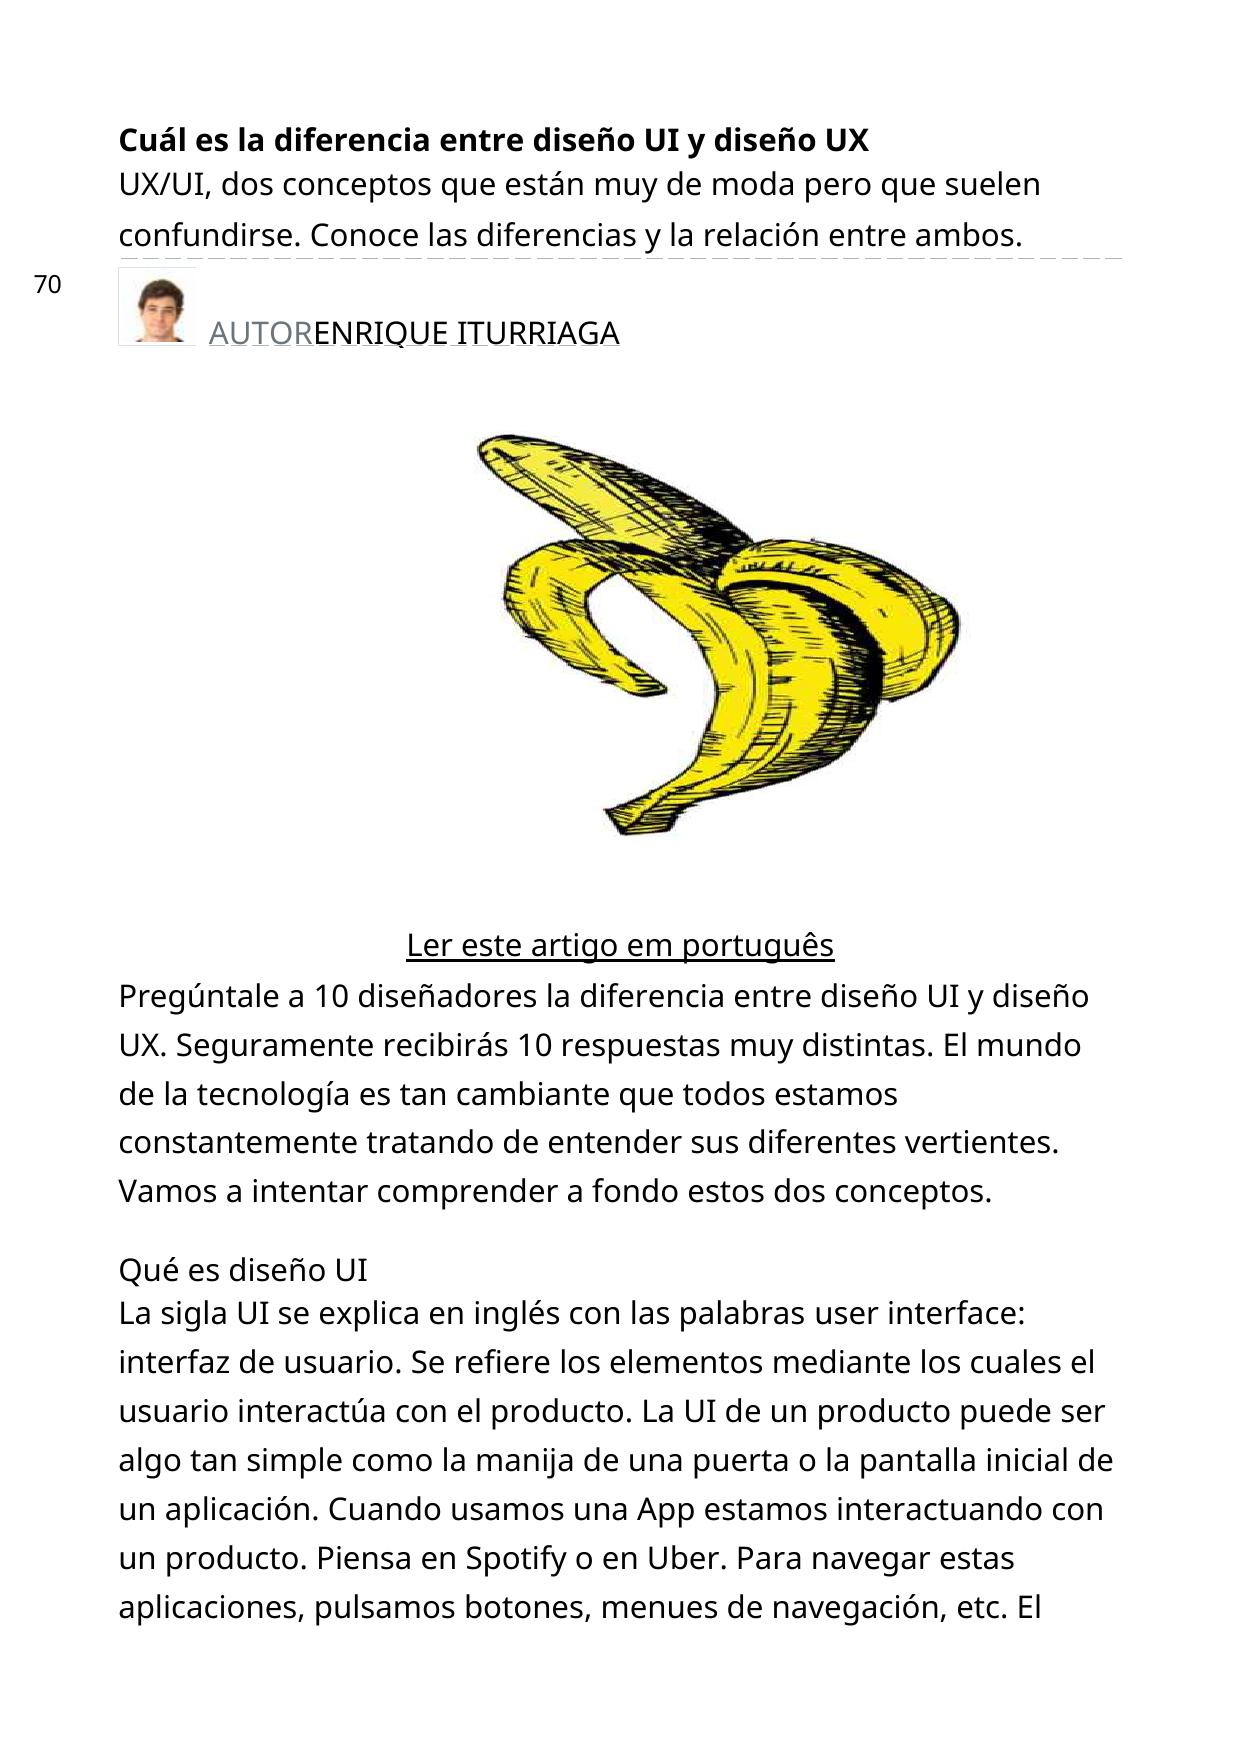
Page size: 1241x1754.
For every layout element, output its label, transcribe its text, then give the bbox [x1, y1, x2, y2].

text UX/UI, dos conceptos que están muy de moda pero que suelen confundirse. Conoce las diferencias y la relación entre ambos. [118, 162, 1122, 258]
text Ler este artigo em português [126, 923, 1114, 966]
subtitle Cuál es la diferencia entre diseño UI y diseño UX [118, 118, 1122, 161]
text AUTORENRIQUE ITURRIAGA [119, 267, 1122, 345]
picture [118, 348, 1241, 912]
text La sigla UI se explica en inglés con las palabras user interface: interfaz de usuario. Se refiere los elementos mediante los cuales el usuario interactúa con el producto. La UI de un producto puede ser algo tan simple como la manija de una puerta o la pantalla inicial de un aplicación. Cuando usamos una App estamos interactuando con un producto. Piensa en Spotify o en Uber. Para navegar estas aplicaciones, pulsamos botones, menues de navegación, etc. El [118, 1291, 1122, 1628]
subtitle Qué es diseño UI​ [118, 1248, 1122, 1291]
picture [121, 269, 197, 342]
text Pregúntale a 10 diseñadores la diferencia entre diseño UI y diseño UX. Seguramente recibirás 10 respuestas muy distintas. El mundo de la tecnología es tan cambiante que todos estamos constantemente tratando de entender sus diferentes vertientes. Vamos a intentar comprender a fondo estos dos conceptos. [118, 974, 1122, 1212]
text 70 [0, 267, 95, 301]
